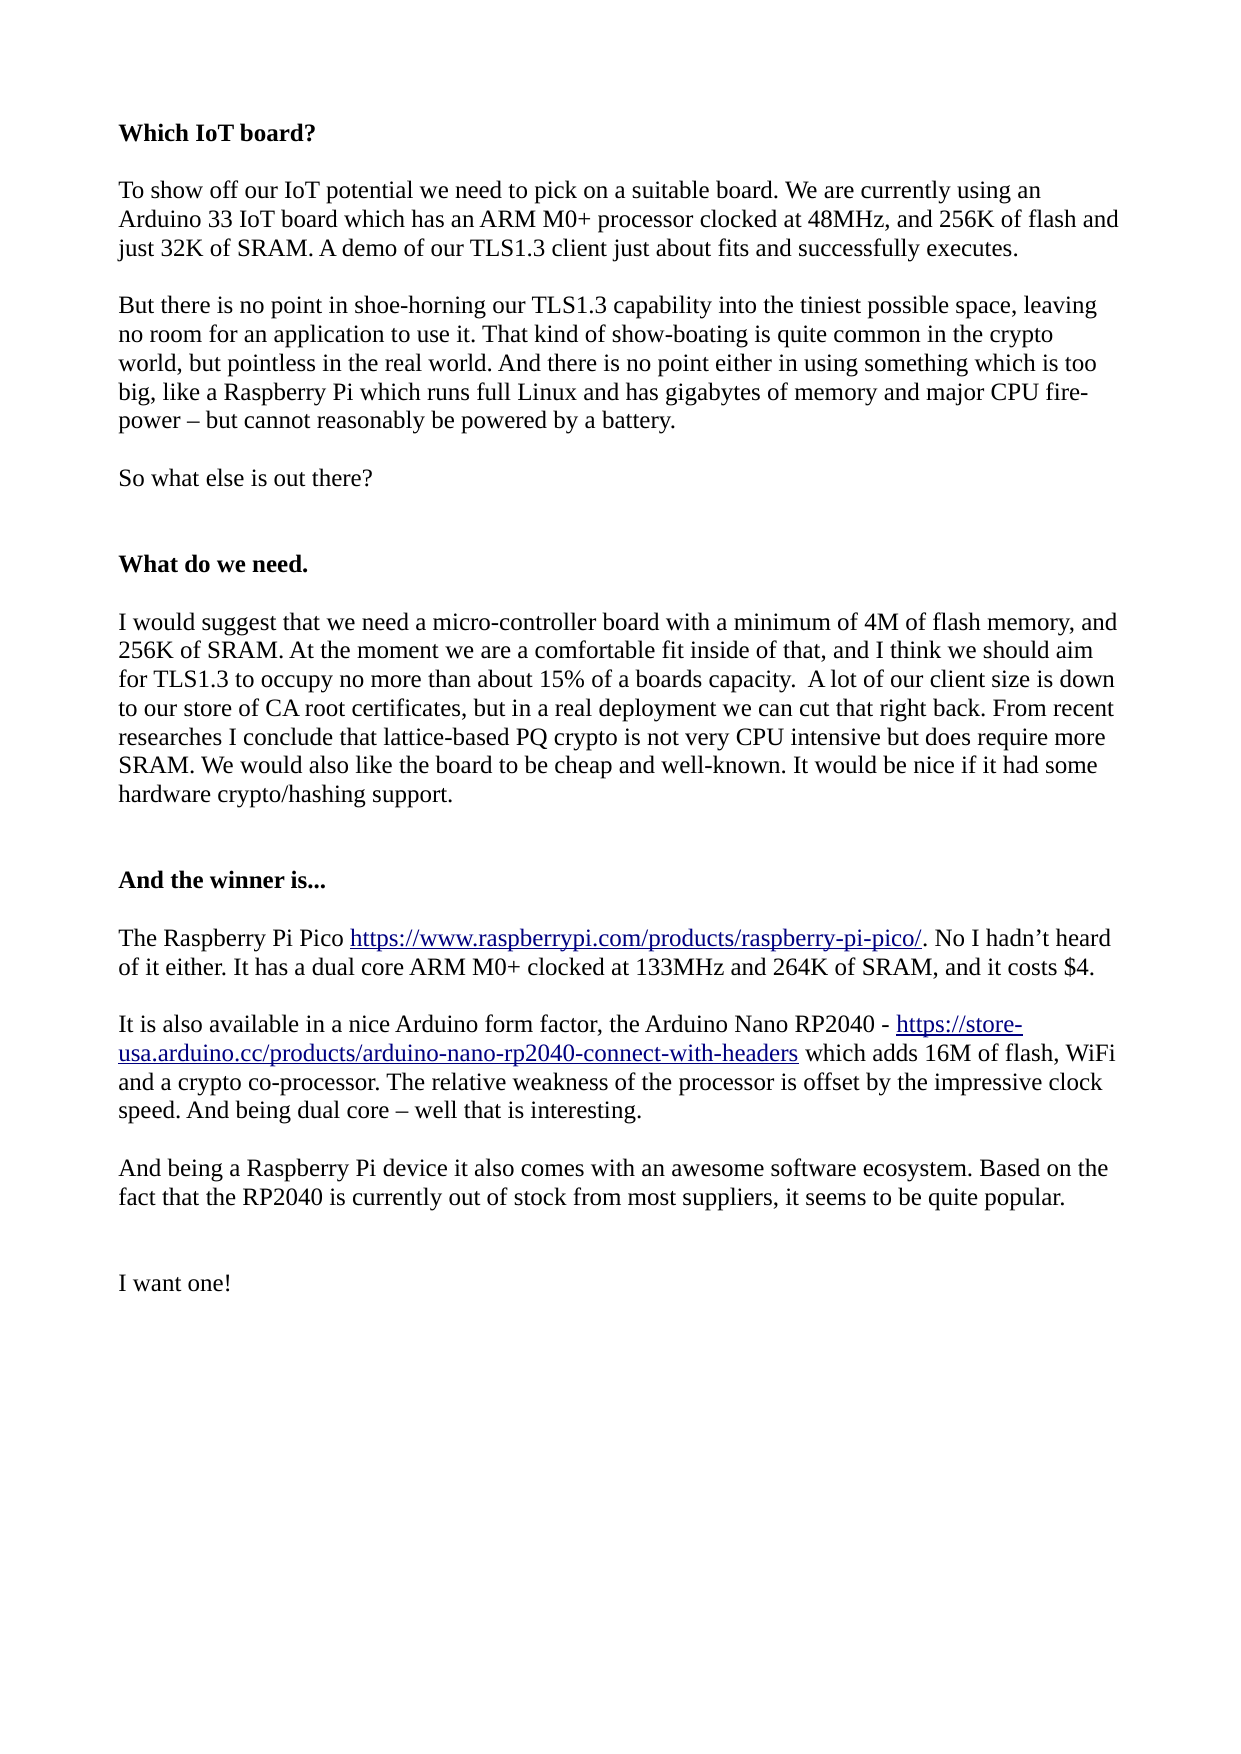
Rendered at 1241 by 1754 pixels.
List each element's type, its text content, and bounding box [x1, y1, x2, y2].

text And being a Raspberry Pi device it also comes with an awesome software ecosystem. Based on the fact that the RP2040 is currently out of stock from most suppliers, it seems to be quite popular. [118, 1153, 1122, 1211]
text But there is no point in shoe-horning our TLS1.3 capability into the tiniest possible space, leaving no room for an application to use it. That kind of show-boating is quite common in the crypto world, but pointless in the real world. And there is no point either in using something which is too big, like a Raspberry Pi which runs full Linux and has gigabytes of memory and major CPU fire-power – but cannot reasonably be powered by a battery. [118, 291, 1122, 434]
text To show off our IoT potential we need to pick on a suitable board. We are currently using an Arduino 33 IoT board which has an ARM M0+ processor clocked at 48MHz, and 256K of flash and just 32K of SRAM. A demo of our TLS1.3 client just about fits and successfully executes. [118, 176, 1122, 262]
text So what else is out there? [118, 463, 1122, 492]
text I would suggest that we need a micro-controller board with a minimum of 4M of flash memory, and 256K of SRAM. At the moment we are a comfortable fit inside of that, and I think we should aim for TLS1.3 to occupy no more than about 15% of a boards capacity. A lot of our client size is down to our store of CA root certificates, but in a real deployment we can cut that right back. From recent researches I conclude that lattice-based PQ crypto is not very CPU intensive but does require more SRAM. We would also like the board to be cheap and well-known. It would be nice if it had some hardware crypto/hashing support. [118, 607, 1122, 808]
text It is also available in a nice Arduino form factor, the Arduino Nano RP2040 - https://store-usa.arduino.cc/products/arduino-nano-rp2040-connect-with-headers which adds 16M of flash, WiFi and a crypto co-processor. The relative weakness of the processor is offset by the impressive clock speed. And being dual core – well that is interesting. [118, 1009, 1122, 1124]
text The Raspberry Pi Pico https://www.raspberrypi.com/products/raspberry-pi-pico/. No I hadn’t heard of it either. It has a dual core ARM M0+ clocked at 133MHz and 264K of SRAM, and it costs $4. [118, 923, 1122, 981]
text And the winner is... [118, 866, 1122, 894]
text I want one! [118, 1268, 1122, 1297]
text What do we need. [118, 549, 1122, 578]
text Which IoT board? [118, 118, 1122, 147]
